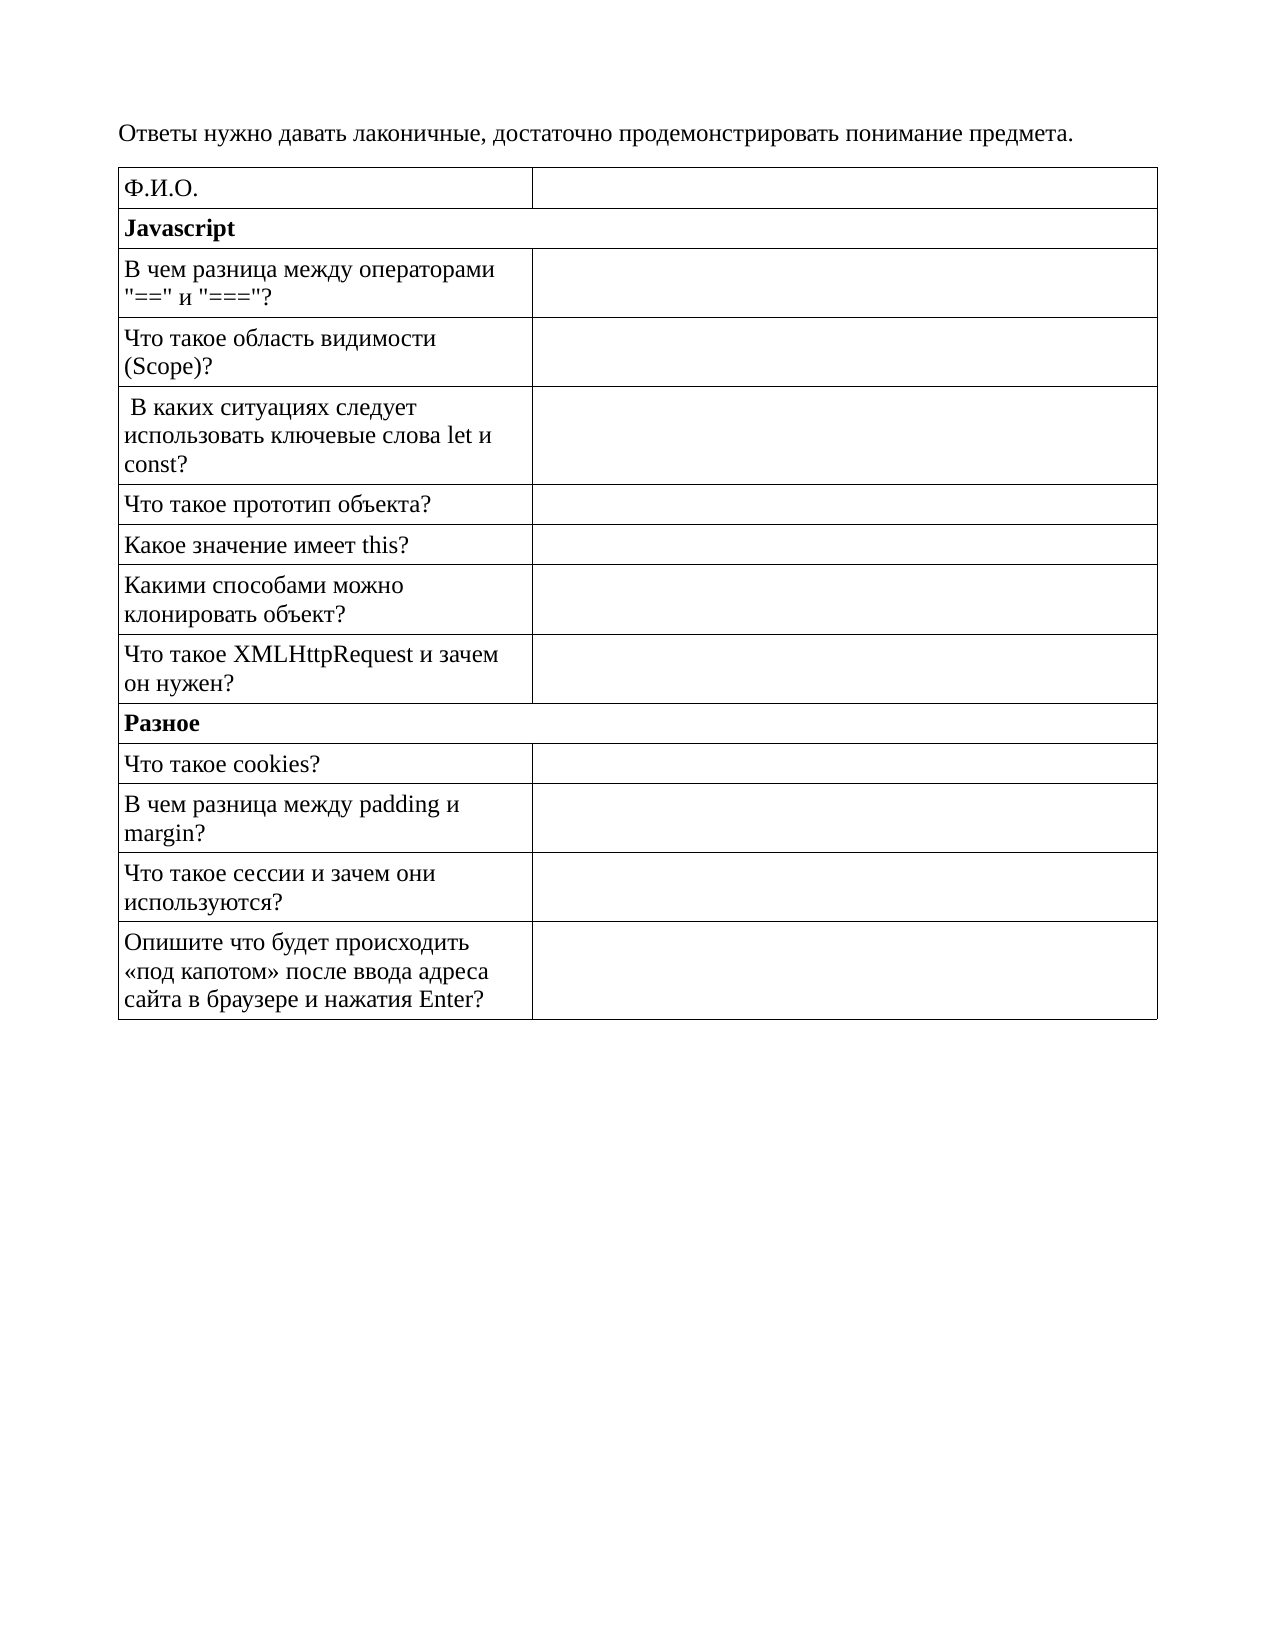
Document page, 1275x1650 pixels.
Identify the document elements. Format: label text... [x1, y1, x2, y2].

table_cell [533, 784, 1157, 852]
table_cell [533, 853, 1157, 921]
table_cell Что такое XMLHttpRequest и зачем он нужен? [119, 635, 532, 702]
table_cell В чем разница между операторами "==" и "==="? [119, 249, 532, 317]
table_cell Что такое прототип объекта? [119, 485, 532, 524]
table_cell Какими способами можно клонировать объект? [119, 565, 532, 633]
table_cell В чем разница между padding и margin? [119, 784, 532, 852]
table_cell Разное [119, 704, 1157, 743]
table_cell [533, 387, 1157, 484]
table_cell В каких ситуациях следует использовать ключевые слова let и const? [119, 387, 532, 484]
table_cell [533, 318, 1157, 386]
table_cell [533, 525, 1157, 564]
table_cell [533, 922, 1157, 1019]
table_cell Какое значение имеет this? [119, 525, 532, 564]
table_cell Javascript [119, 209, 1157, 248]
table_cell Что такое сессии и зачем они используются? [119, 853, 532, 921]
table_cell [533, 485, 1157, 524]
table_cell Что такое cookies? [119, 744, 532, 783]
table_cell [533, 565, 1157, 633]
table_header Ф.И.О. [119, 168, 532, 207]
table_cell Что такое область видимости (Scope)? [119, 318, 532, 386]
table_cell [533, 249, 1157, 317]
table_cell Опишите что будет происходить «под капотом» после ввода адреса сайта в браузере и нажатия Enter? [119, 922, 532, 1019]
table_cell [533, 635, 1157, 702]
table_header [533, 168, 1157, 207]
table_cell [533, 744, 1157, 783]
text Ответы нужно давать лаконичные, достаточно продемонстрировать понимание предмета. [118, 118, 1157, 147]
